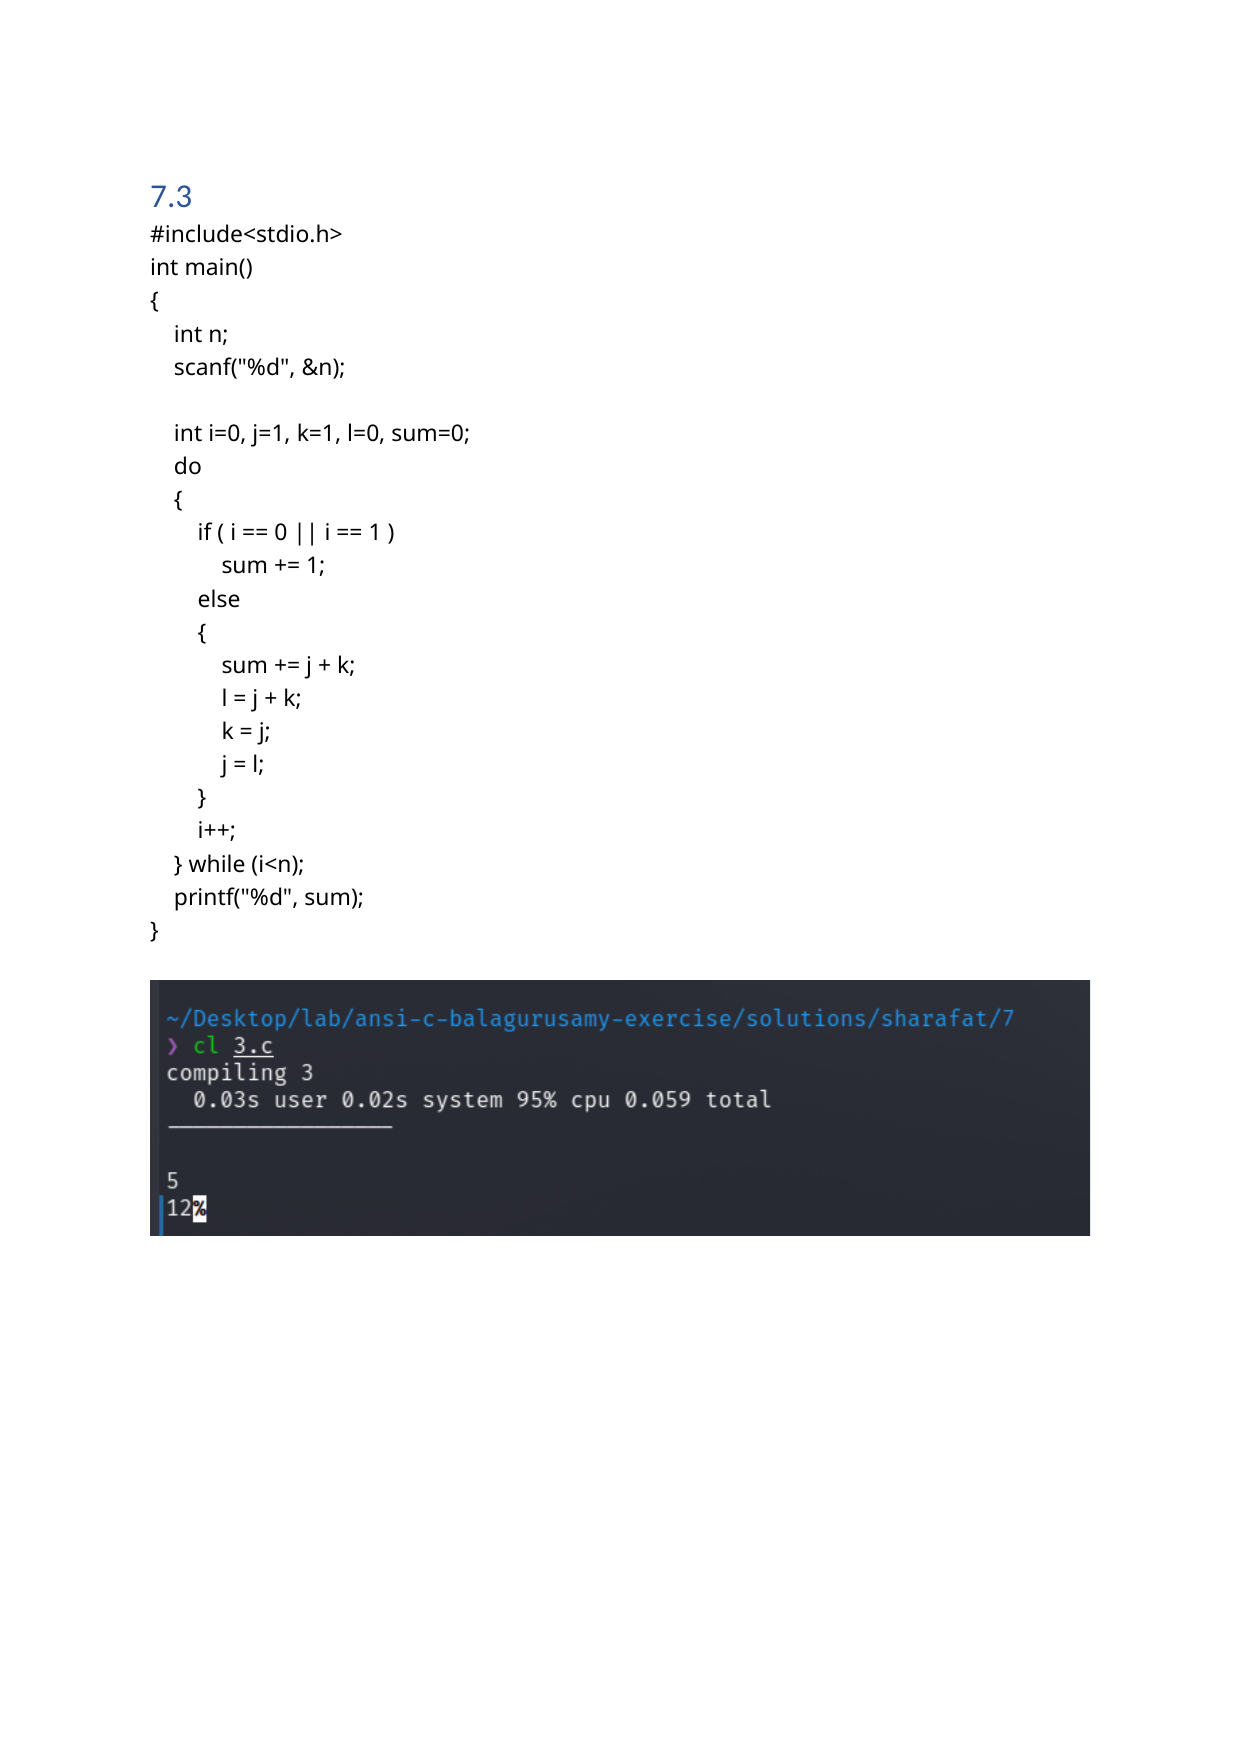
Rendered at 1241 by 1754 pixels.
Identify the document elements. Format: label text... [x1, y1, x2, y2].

picture [150, 980, 1091, 1236]
text #include<stdio.h> int main() { int n; scanf("%d", &n); int i=0, j=1, k=1, l=0, sum=0; do { if ( i == 0 || i == 1 ) sum += 1; else { sum += j + k; l = j + k; k = j; j = l; } i++; } while (i<n); printf("%d", sum); } [150, 218, 1090, 978]
subtitle 7.3 [150, 175, 1090, 216]
